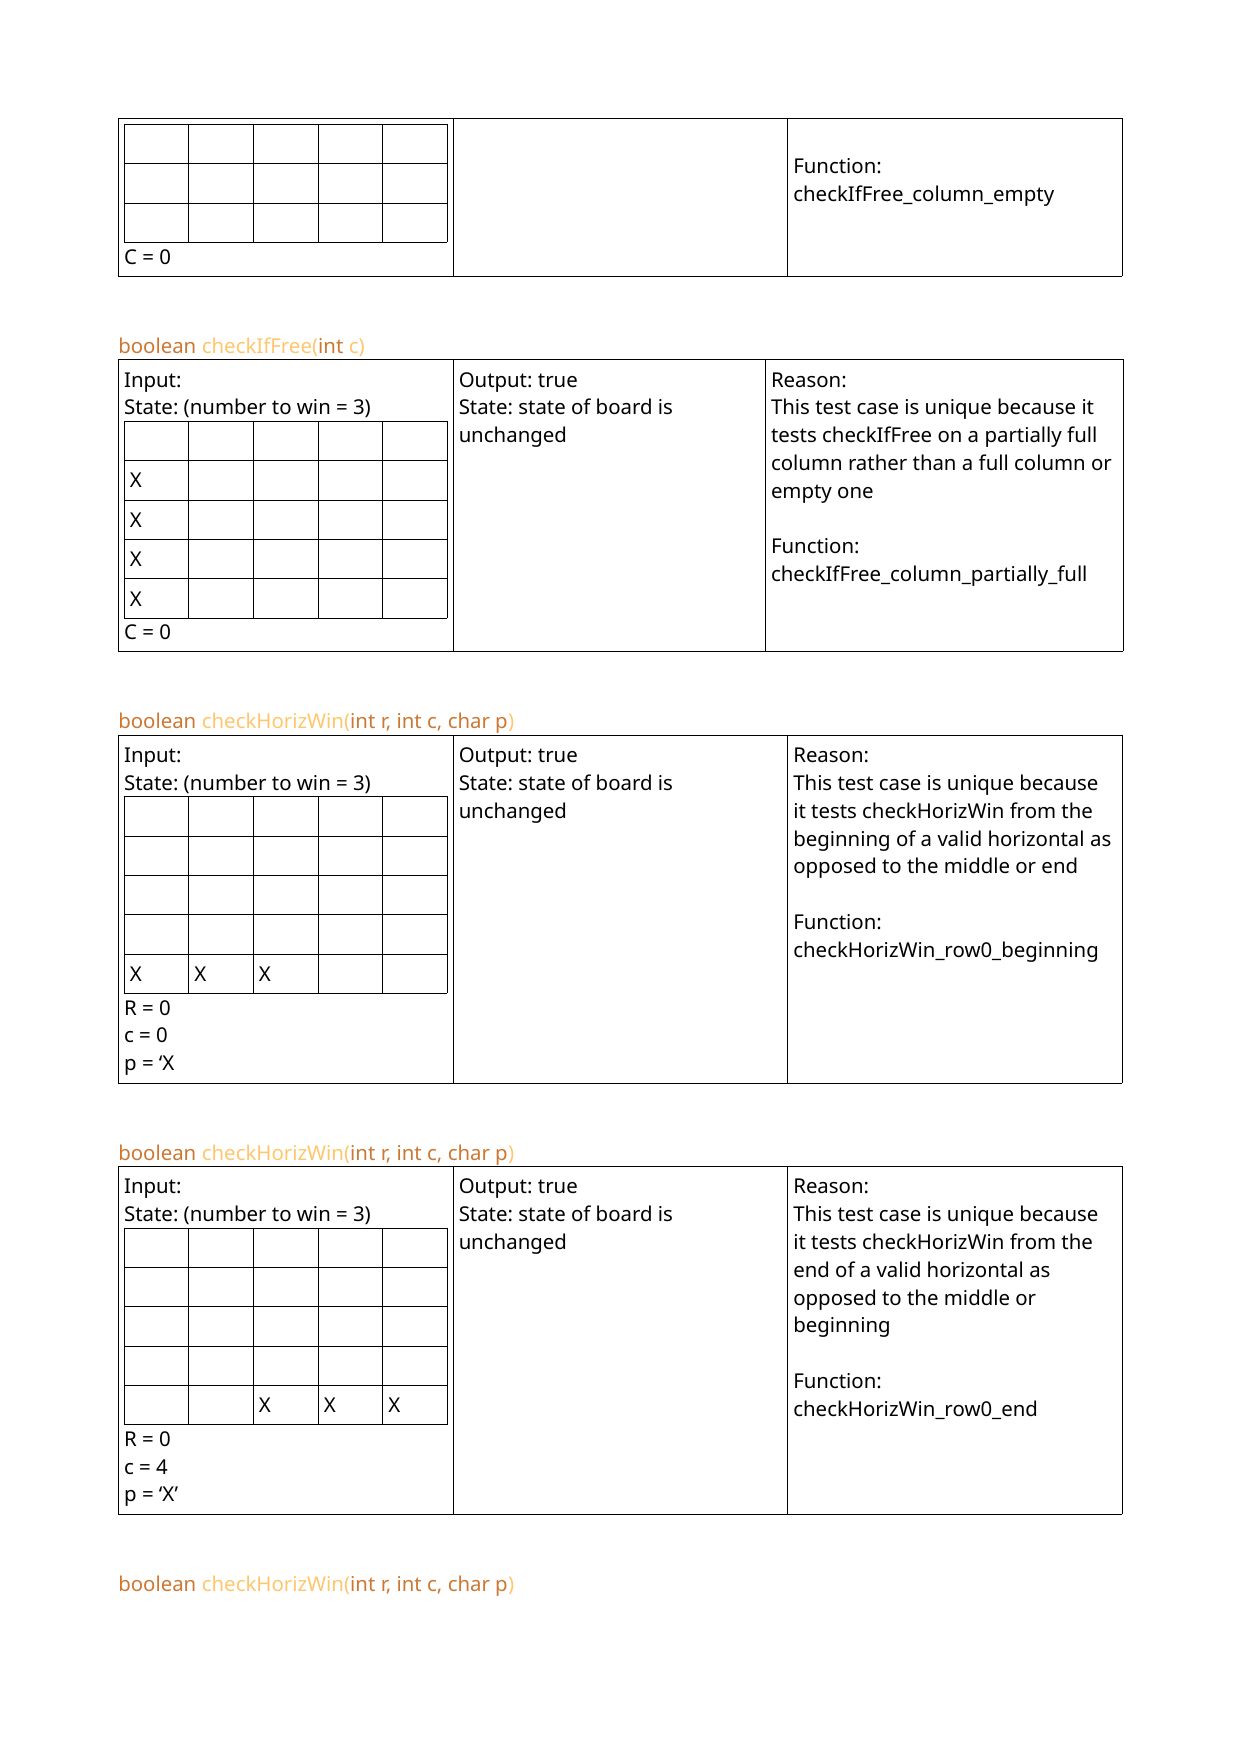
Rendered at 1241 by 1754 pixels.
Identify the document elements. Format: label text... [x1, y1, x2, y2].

table_cell [319, 204, 382, 242]
table_cell X [125, 540, 188, 578]
table_cell [125, 876, 188, 914]
table_cell [319, 501, 382, 539]
table_header [189, 422, 253, 460]
table_cell [254, 164, 318, 203]
table_cell [125, 1268, 188, 1306]
text boolean checkHorizWin(int r, int c, char p) [118, 1138, 1122, 1166]
table_header [125, 1229, 188, 1267]
table_cell [189, 876, 253, 914]
table_cell [254, 1347, 318, 1385]
table_cell [383, 955, 447, 993]
table_header [189, 797, 253, 836]
table_header Output: true State: state of board is unchanged [454, 1167, 787, 1513]
table_cell [189, 1386, 253, 1424]
table_header [319, 422, 382, 460]
table_cell [319, 540, 382, 578]
table_cell [254, 501, 318, 539]
table_cell [319, 1307, 382, 1346]
table_cell [383, 837, 447, 875]
table_cell [383, 579, 447, 618]
table_cell [383, 461, 447, 499]
table_cell [254, 1268, 318, 1306]
table_cell [319, 461, 382, 499]
table_header C = 0 [119, 119, 453, 276]
table_header Output: true State: state of board is unchanged [454, 360, 765, 651]
table_cell [383, 164, 447, 203]
text boolean checkHorizWin(int r, int c, char p) [118, 1569, 1122, 1597]
table_header [319, 797, 382, 836]
text boolean checkHorizWin(int r, int c, char p) [118, 707, 1122, 735]
table_cell [189, 204, 253, 242]
table_cell [319, 125, 382, 163]
table_header Input: State: (number to win = 3) C = 0 [119, 360, 453, 651]
table_header [383, 1229, 447, 1267]
table_cell [254, 579, 318, 618]
table_cell [254, 204, 318, 242]
table_cell [189, 837, 253, 875]
table_cell [319, 955, 382, 993]
table_header [254, 797, 318, 836]
table_header Output: true State: state of board is unchanged [454, 736, 787, 1082]
table_header [189, 1229, 253, 1267]
table_header [454, 119, 787, 276]
table_cell [254, 540, 318, 578]
table_cell [125, 125, 188, 163]
table_cell [383, 125, 447, 163]
table_cell [319, 579, 382, 618]
text boolean checkIfFree(int c) [118, 331, 1122, 359]
table_cell [189, 915, 253, 954]
table_header Input: State: (number to win = 3) R = 0 c = 4 p = ‘X’ [119, 1167, 453, 1513]
table_cell [125, 1347, 188, 1385]
table_cell X [189, 955, 253, 993]
table_cell [125, 915, 188, 954]
table_header [383, 422, 447, 460]
table_cell [189, 1307, 253, 1346]
table_cell X [125, 461, 188, 499]
table_cell [383, 501, 447, 539]
table_cell [254, 1307, 318, 1346]
table_cell [383, 204, 447, 242]
table_cell [383, 1347, 447, 1385]
table_header [125, 422, 188, 460]
table_cell [254, 461, 318, 499]
table_cell X [319, 1386, 382, 1424]
table_cell [319, 164, 382, 203]
table_cell [383, 540, 447, 578]
table_cell [189, 540, 253, 578]
table_cell X [125, 579, 188, 618]
table_cell [189, 501, 253, 539]
table_cell X [383, 1386, 447, 1424]
table_cell [125, 1307, 188, 1346]
table_cell X [254, 955, 318, 993]
table_cell [254, 125, 318, 163]
table_header [383, 797, 447, 836]
table_cell [319, 1268, 382, 1306]
table_cell [254, 915, 318, 954]
table_cell [254, 837, 318, 875]
table_cell [383, 1268, 447, 1306]
table_cell [189, 125, 253, 163]
table_cell [125, 164, 188, 203]
table_header [254, 422, 318, 460]
table_cell X [254, 1386, 318, 1424]
table_cell [125, 204, 188, 242]
table_header [125, 797, 188, 836]
table_header Function: checkIfFree_column_empty [788, 119, 1122, 276]
table_cell [319, 876, 382, 914]
table_cell [125, 837, 188, 875]
table_cell [383, 876, 447, 914]
table_header [319, 1229, 382, 1267]
table_cell [254, 876, 318, 914]
table_cell X [125, 501, 188, 539]
table_cell [319, 915, 382, 954]
table_cell [189, 1268, 253, 1306]
table_header [254, 1229, 318, 1267]
table_cell [189, 579, 253, 618]
table_cell [383, 1307, 447, 1346]
table_header Reason: This test case is unique because it tests checkHorizWin from the end of a valid horizontal as opposed to the middle or beginning Function: checkHorizWin_row0_end [788, 1167, 1122, 1513]
table_cell [383, 915, 447, 954]
table_cell [125, 1386, 188, 1424]
table_header Input: State: (number to win = 3) R = 0 c = 0 p = ‘X [119, 736, 453, 1082]
table_cell [189, 1347, 253, 1385]
table_cell X [125, 955, 188, 993]
table_header Reason: This test case is unique because it tests checkHorizWin from the beginning of a valid horizontal as opposed to the middle or end Function: checkHorizWin_row0_beginning [788, 736, 1122, 1082]
table_header Reason: This test case is unique because it tests checkIfFree on a partially full column rather than a full column or empty one Function: checkIfFree_column_partially_full [766, 360, 1123, 651]
table_cell [319, 1347, 382, 1385]
table_cell [319, 837, 382, 875]
table_cell [189, 164, 253, 203]
table_cell [189, 461, 253, 499]
